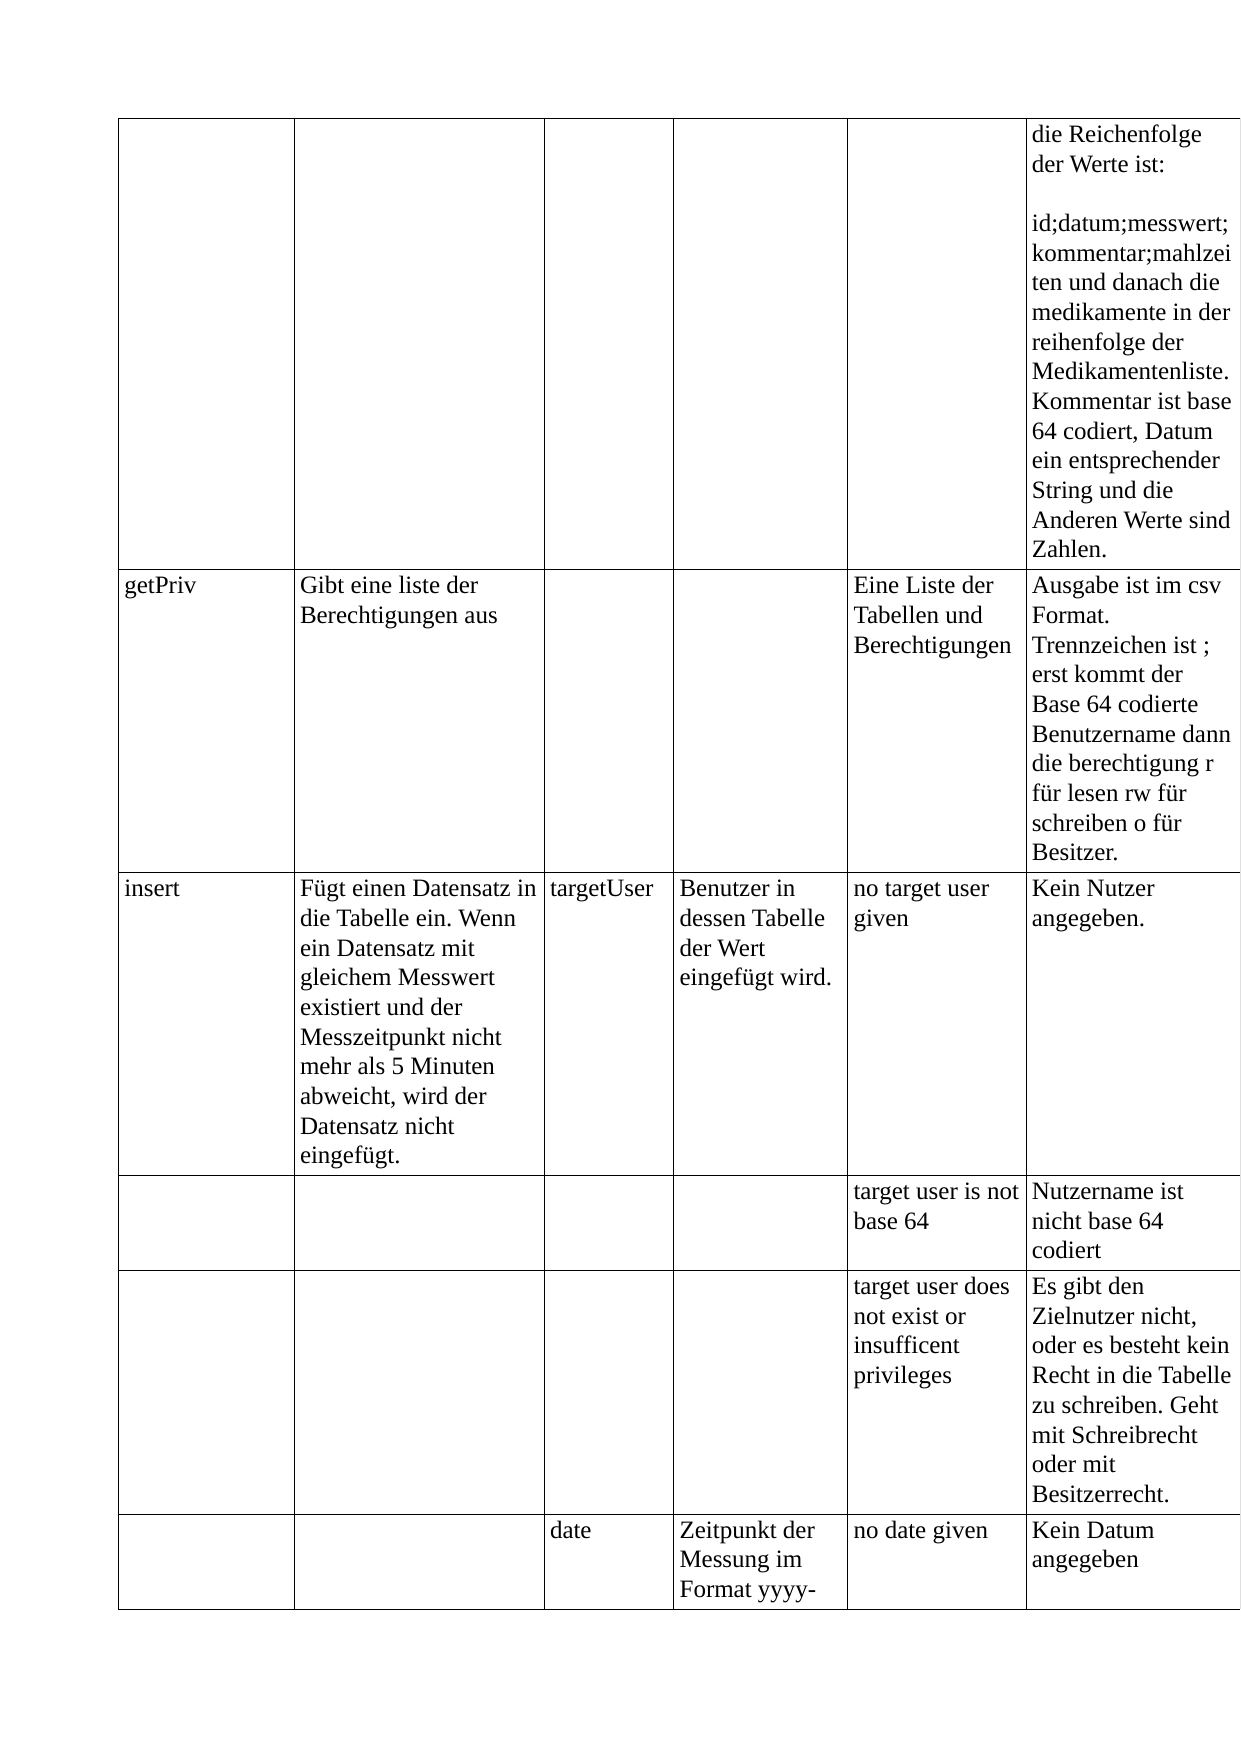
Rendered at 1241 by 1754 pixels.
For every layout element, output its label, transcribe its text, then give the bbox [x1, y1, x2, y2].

table_cell Zeitpunkt der Messung im Format yyyy- [674, 1515, 847, 1609]
table_cell [545, 119, 673, 569]
table_cell no target user given [848, 873, 1026, 1175]
table_cell Benutzer in dessen Tabelle der Wert eingefügt wird. [674, 873, 847, 1175]
table_cell Ausgabe ist im csv Format. Trennzeichen ist ; erst kommt der Base 64 codierte Benutzername dann die berechtigung r für lesen rw für schreiben o für Besitzer. [1027, 570, 1240, 872]
table_cell target user is not base 64 [848, 1176, 1026, 1270]
table_cell [119, 1515, 294, 1609]
table_cell Nutzername ist nicht base 64 codiert [1027, 1176, 1240, 1270]
table_cell die Reichenfolge der Werte ist: id;datum;messwert;kommentar;mahlzeiten und danach die medikamente in der reihenfolge der Medikamentenliste. Kommentar ist base 64 codiert, Datum ein entsprechender String und die Anderen Werte sind Zahlen. [1027, 119, 1240, 569]
table_cell Kein Datum angegeben [1027, 1515, 1240, 1609]
table_cell target user does not exist or insufficent privileges [848, 1271, 1026, 1514]
table_cell insert [119, 873, 294, 1175]
table_cell [119, 119, 294, 569]
table_cell [545, 1271, 673, 1514]
table_cell targetUser [545, 873, 673, 1175]
table_cell [295, 1515, 544, 1609]
table_cell [545, 570, 673, 872]
table_cell [674, 1176, 847, 1270]
table_cell [119, 1271, 294, 1514]
table_cell no date given [848, 1515, 1026, 1609]
table_cell [674, 1271, 847, 1514]
table_cell [295, 1271, 544, 1514]
table_cell getPriv [119, 570, 294, 872]
table_cell [545, 1176, 673, 1270]
table_cell [295, 119, 544, 569]
table_cell [295, 1176, 544, 1270]
table_cell Kein Nutzer angegeben. [1027, 873, 1240, 1175]
table_cell date [545, 1515, 673, 1609]
table_cell Fügt einen Datensatz in die Tabelle ein. Wenn ein Datensatz mit gleichem Messwert existiert und der Messzeitpunkt nicht mehr als 5 Minuten abweicht, wird der Datensatz nicht eingefügt. [295, 873, 544, 1175]
table_cell Es gibt den Zielnutzer nicht, oder es besteht kein Recht in die Tabelle zu schreiben. Geht mit Schreibrecht oder mit Besitzerrecht. [1027, 1271, 1240, 1514]
table_cell [674, 570, 847, 872]
table_cell Gibt eine liste der Berechtigungen aus [295, 570, 544, 872]
table_cell [848, 119, 1026, 569]
table_cell [119, 1176, 294, 1270]
table_cell [674, 119, 847, 569]
table_cell Eine Liste der Tabellen und Berechtigungen [848, 570, 1026, 872]
